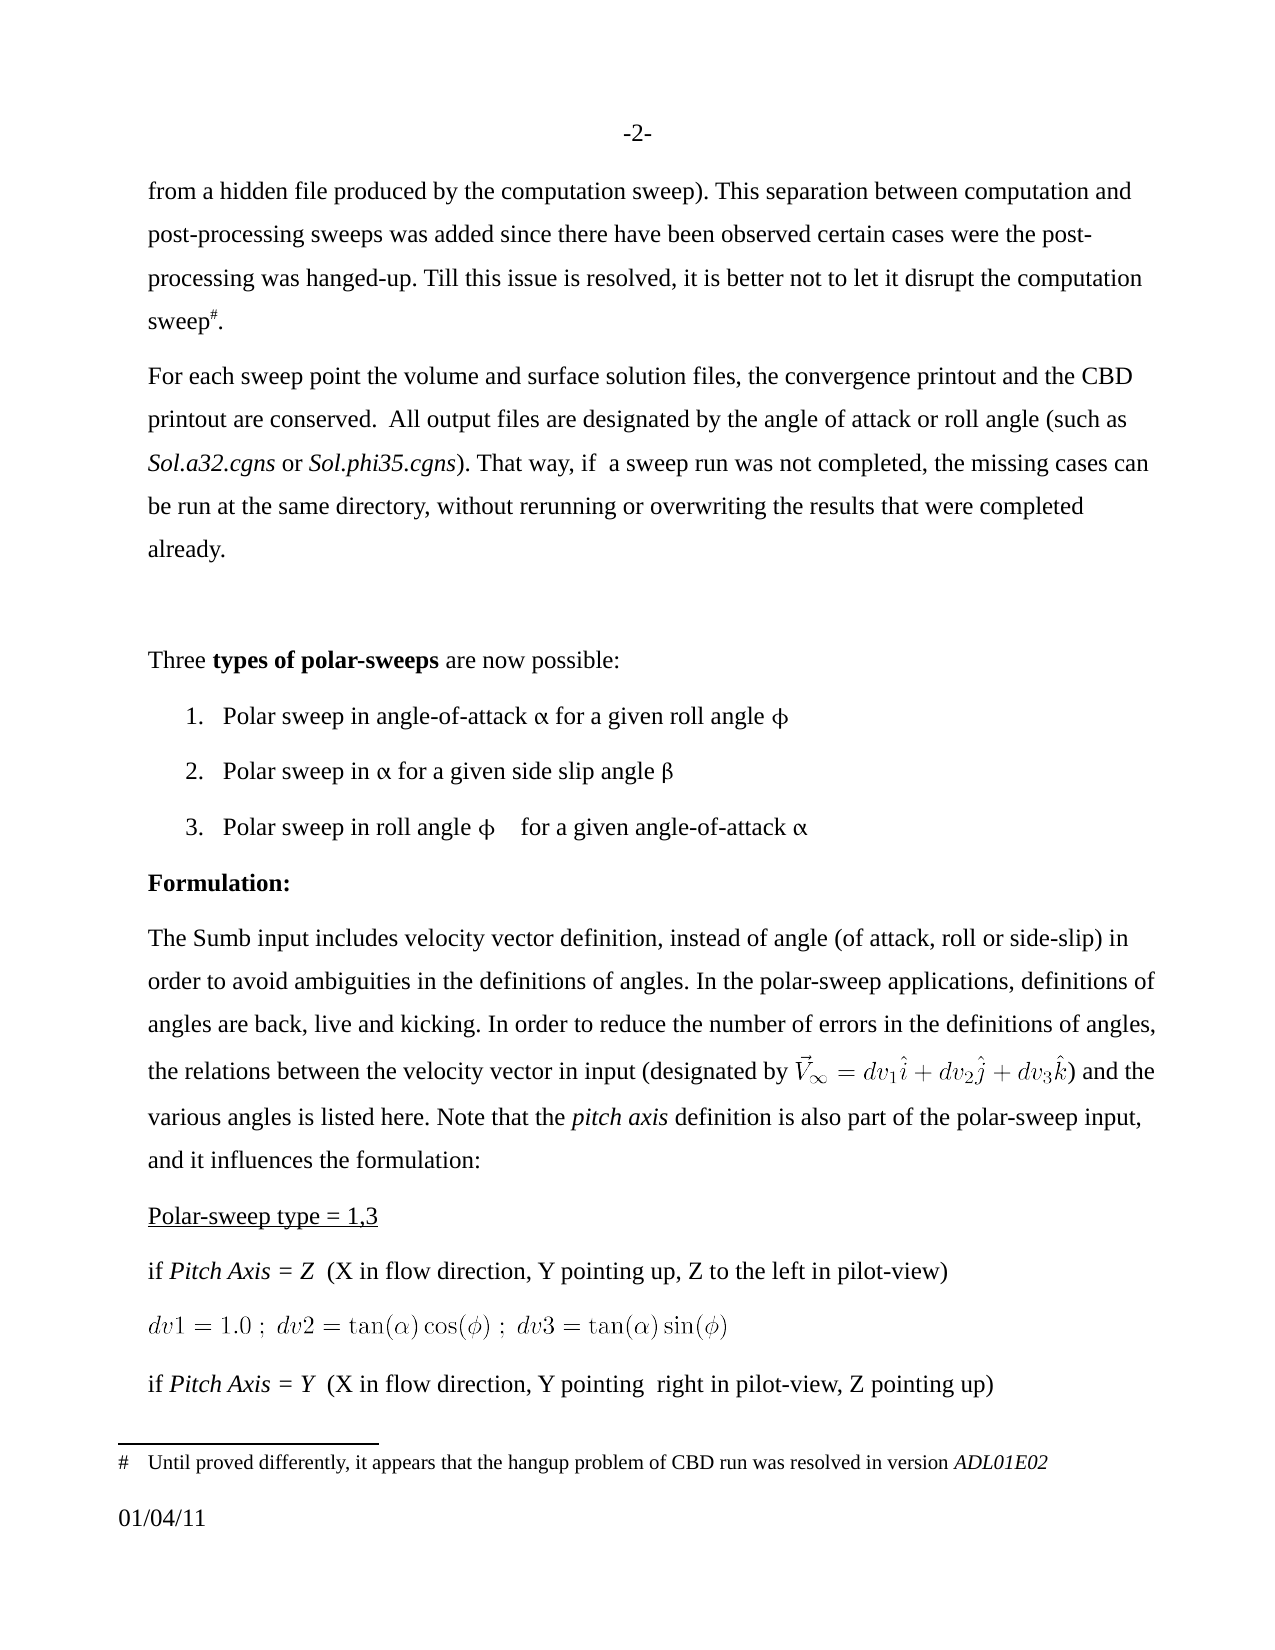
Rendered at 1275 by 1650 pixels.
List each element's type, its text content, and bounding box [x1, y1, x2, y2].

text Until proved differently, it appears that the hangup problem of CBD run was resolved in version ADL01E02 [118, 1449, 1157, 1474]
text Polar-sweep type = 1,3 [148, 1201, 1157, 1229]
text from a hidden file produced by the computation sweep). This separation between computation and post-processing sweeps was added since there have been observed certain cases were the post-processing was hanged-up. Till this issue is resolved, it is better not to let it disrupt the computation sweep. [148, 176, 1157, 334]
picture [794, 1052, 1068, 1088]
text Three types of polar-sweeps are now possible: [148, 645, 1157, 674]
picture [147, 1312, 727, 1342]
list Polar sweep in  for a given side slip angle  [185, 756, 1157, 785]
text For each sweep point the volume and surface solution files, the convergence printout and the CBD printout are conserved. All output files are designated by the angle of attack or roll angle (such as Sol.a32.cgns or Sol.phi35.cgns). That way, if a sweep run was not completed, the missing cases can be run at the same directory, without rerunning or overwriting the results that were completed already. [148, 361, 1157, 563]
list Polar sweep in angle-of-attack  for a given roll angle  [185, 701, 1157, 729]
text if Pitch Axis = Y (X in flow direction, Y pointing right in pilot-view, Z pointing up) [148, 1369, 1157, 1398]
text Formulation: [148, 868, 1157, 896]
text if Pitch Axis = Z (X in flow direction, Y pointing up, Z to the left in pilot-view) [148, 1256, 1157, 1285]
text The Sumb input includes velocity vector definition, instead of angle (of attack, roll or side-slip) in order to avoid ambiguities in the definitions of angles. In the polar-sweep applications, definitions of angles are back, live and kicking. In order to reduce the number of errors in the definitions of angles, the relations between the velocity vector in input (designated by ) and the various angles is listed here. Note that the pitch axis definition is also part of the polar-sweep input, and it influences the formulation: [148, 923, 1157, 1174]
list Polar sweep in roll angle  for a given angle-of-attack  [185, 812, 1157, 841]
